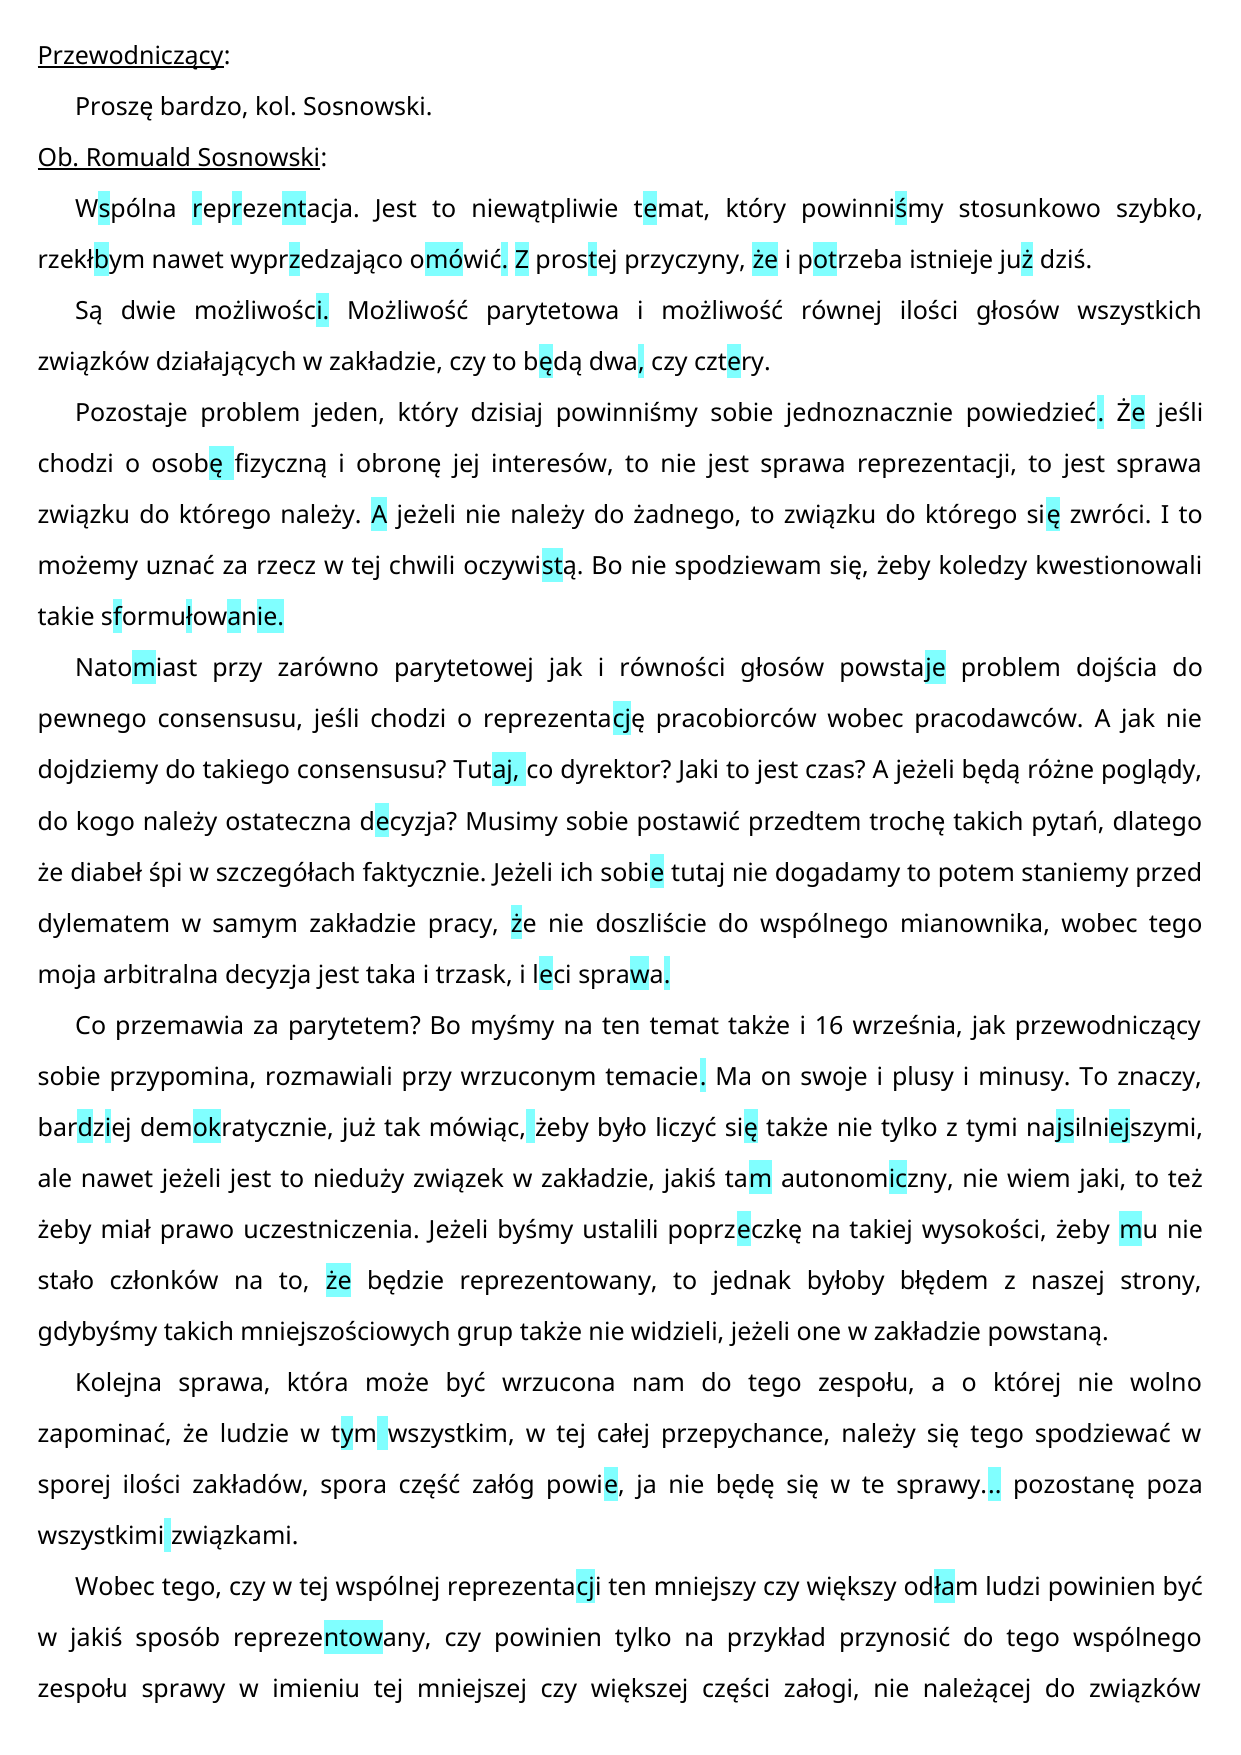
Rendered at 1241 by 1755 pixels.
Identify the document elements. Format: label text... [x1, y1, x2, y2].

text Natomiast przy zarówno parytetowej jak i równości głosów powstaje problem dojścia do pewnego consensusu, jeśli chodzi o reprezentację pracobiorców wobec pracodawców. A jak nie dojdziemy do takiego consensusu? Tutaj, co dyrektor? Jaki to jest czas? A jeżeli będą różne poglądy, do kogo należy ostateczna decyzja? Musimy sobie postawić przedtem trochę takich pytań, dlatego że diabeł śpi w szczegółach faktycznie. Jeżeli ich sobie tutaj nie dogadamy to potem staniemy przed dylematem w samym zakładzie pracy, że nie doszliście do wspólnego mianownika, wobec tego moja arbitralna decyzja jest taka i trzask, i leci sprawa. [37, 650, 1203, 990]
text Są dwie możliwości. Możliwość parytetowa i możliwość równej ilości głosów wszystkich związków działających w zakładzie, czy to będą dwa, czy cztery. [37, 293, 1203, 378]
text Proszę bardzo, kol. Sosnowski. [37, 88, 1203, 123]
text Wobec tego, czy w tej wspólnej reprezentacji ten mniejszy czy większy odłam ludzi powinien być w jakiś sposób reprezentowany, czy powinien tylko na przykład przynosić do tego wspólnego zespołu sprawy w imieniu tej mniejszej czy większej części załogi, nie należącej do związków [37, 1569, 1203, 1705]
text Kolejna sprawa, która może być wrzucona nam do tego zespołu, a o której nie wolno zapominać, że ludzie w tym wszystkim, w tej całej przepychance, należy się tego spodziewać w sporej ilości zakładów, spora część załóg powie, ja nie będę się w te sprawy... pozostanę poza wszystkimi związkami. [37, 1364, 1203, 1552]
text Przewodniczący: [37, 37, 1203, 72]
text Wspólna reprezentacja. Jest to niewątpliwie temat, który powinniśmy stosunkowo szybko, rzekłbym nawet wyprzedzająco omówić. Z prostej przyczyny, że i potrzeba istnieje już dziś. [37, 191, 1203, 276]
text Pozostaje problem jeden, który dzisiaj powinniśmy sobie jednoznacznie powiedzieć. Że jeśli chodzi o osobę fizyczną i obronę jej interesów, to nie jest sprawa reprezentacji, to jest sprawa związku do którego należy. A jeżeli nie należy do żadnego, to związku do którego się zwróci. I to możemy uznać za rzecz w tej chwili oczywistą. Bo nie spodziewam się, żeby koledzy kwestionowali takie sformułowanie. [37, 395, 1203, 633]
text Ob. Romuald Sosnowski: [37, 139, 1203, 174]
text Co przemawia za parytetem? Bo myśmy na ten temat także i 16 września, jak przewodniczący sobie przypomina, rozmawiali przy wrzuconym temacie. Ma on swoje i plusy i minusy. To znaczy, bardziej demokratycznie, już tak mówiąc, żeby było liczyć się także nie tylko z tymi najsilniejszymi, ale nawet jeżeli jest to nieduży związek w zakładzie, jakiś tam autonomiczny, nie wiem jaki, to też żeby miał prawo uczestniczenia. Jeżeli byśmy ustalili poprzeczkę na takiej wysokości, żeby mu nie stało członków na to, że będzie reprezentowany, to jednak byłoby błędem z naszej strony, gdybyśmy takich mniejszościowych grup także nie widzieli, jeżeli one w zakładzie powstaną. [37, 1007, 1203, 1348]
